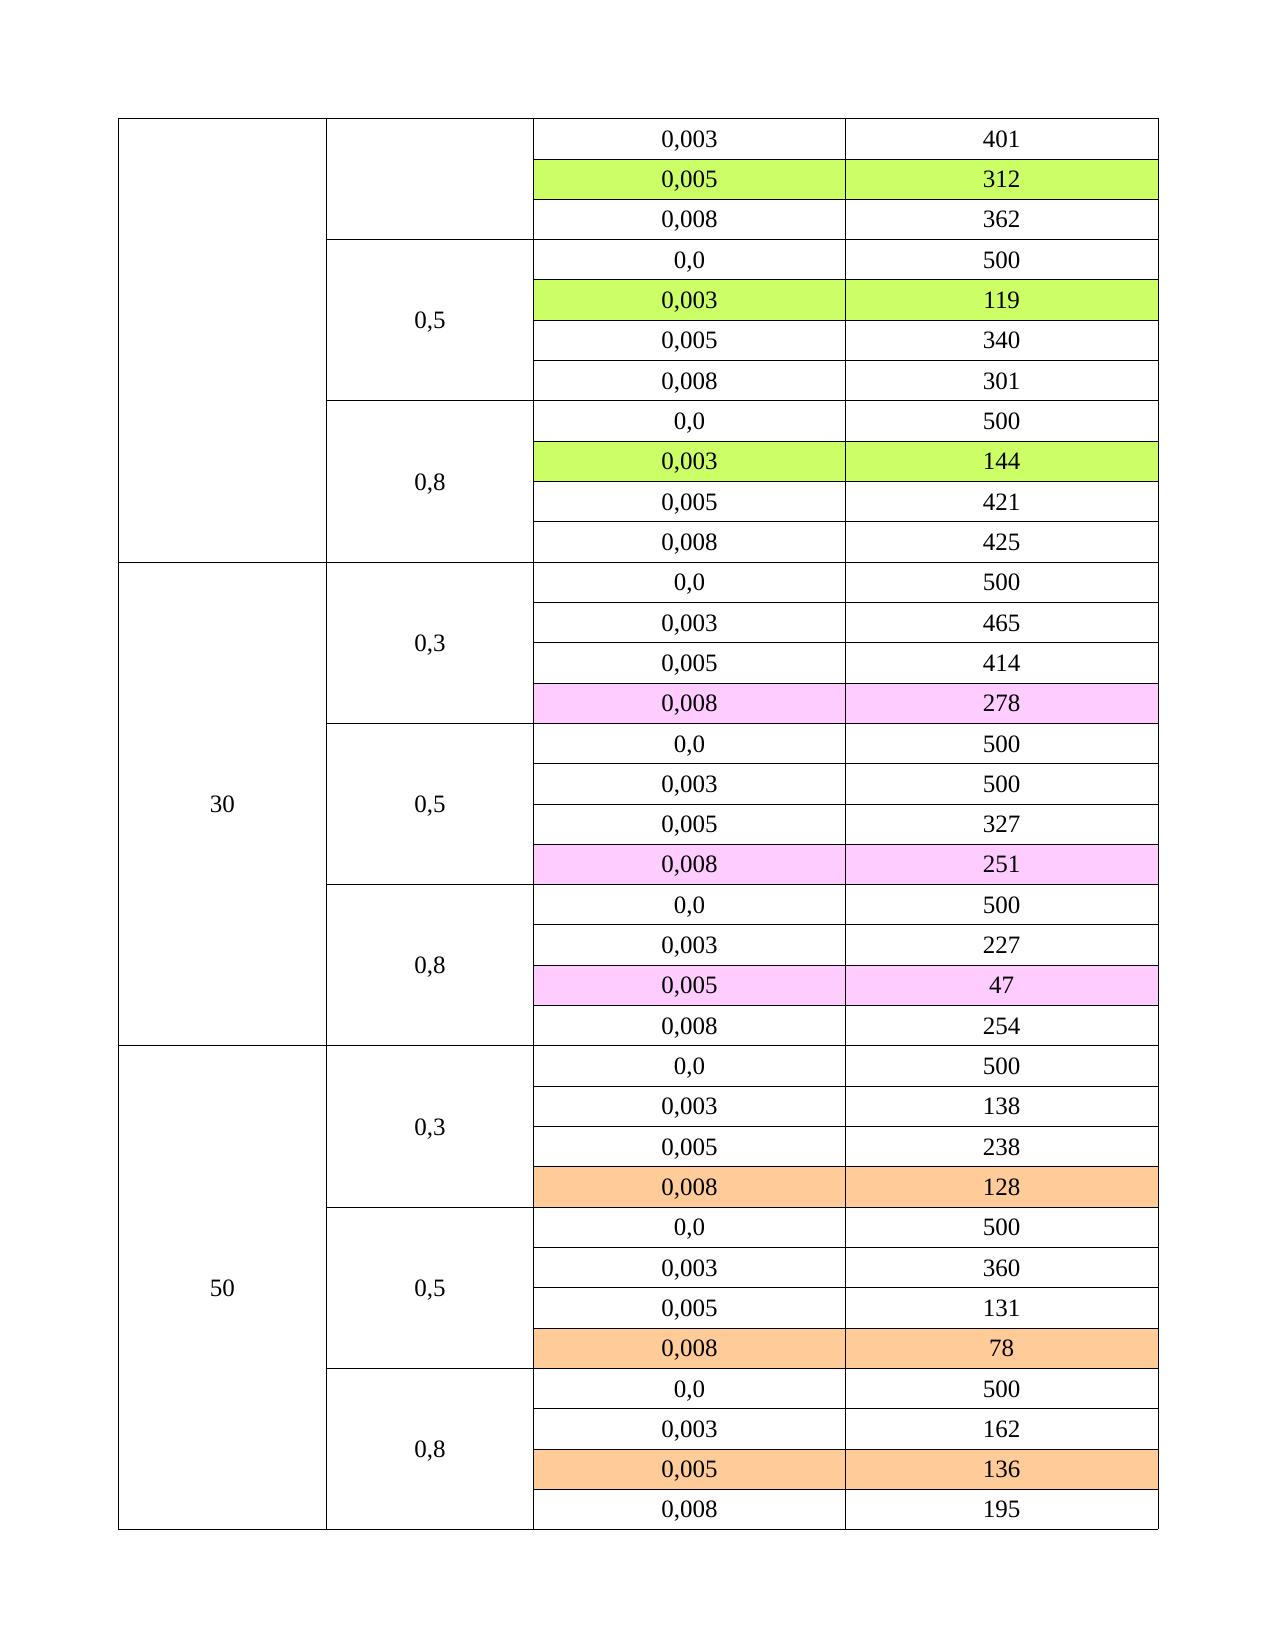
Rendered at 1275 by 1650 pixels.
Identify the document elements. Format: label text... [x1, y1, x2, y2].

table_cell 0,0 [534, 724, 845, 763]
table_cell 195 [846, 1490, 1158, 1529]
table_cell 0,008 [534, 361, 845, 400]
table_cell [119, 119, 326, 562]
table_cell 0,008 [534, 522, 845, 562]
table_cell 0,8 [327, 885, 533, 1045]
table_cell 0,003 [534, 603, 845, 642]
table_cell 401 [846, 119, 1158, 158]
table_cell [327, 119, 533, 239]
table_cell 0,005 [534, 805, 845, 844]
table_cell 500 [846, 885, 1158, 924]
table_cell 0,005 [534, 160, 845, 199]
table_cell 0,003 [534, 119, 845, 158]
table_cell 500 [846, 1046, 1158, 1086]
table_cell 0,0 [534, 1208, 845, 1247]
table_cell 144 [846, 442, 1158, 481]
table_cell 327 [846, 805, 1158, 844]
table_cell 500 [846, 724, 1158, 763]
table_cell 138 [846, 1087, 1158, 1126]
table_cell 0,5 [327, 240, 533, 400]
table_cell 0,008 [534, 200, 845, 239]
table_cell 301 [846, 361, 1158, 400]
table_cell 0,003 [534, 1248, 845, 1287]
table_cell 0,8 [327, 1369, 533, 1529]
table_cell 0,008 [534, 1006, 845, 1045]
table_cell 0,005 [534, 1450, 845, 1489]
table_cell 360 [846, 1248, 1158, 1287]
table_cell 136 [846, 1450, 1158, 1489]
table_cell 312 [846, 160, 1158, 199]
table_cell 254 [846, 1006, 1158, 1045]
table_cell 78 [846, 1329, 1158, 1368]
table_cell 0,0 [534, 240, 845, 279]
table_cell 0,003 [534, 442, 845, 481]
table_cell 0,003 [534, 280, 845, 320]
table_cell 0,005 [534, 966, 845, 1005]
table_cell 0,8 [327, 401, 533, 562]
table_cell 0,0 [534, 563, 845, 602]
table_cell 0,3 [327, 563, 533, 723]
table_cell 500 [846, 1369, 1158, 1408]
table_cell 0,0 [534, 885, 845, 924]
table_cell 0,003 [534, 1087, 845, 1126]
table_cell 0,0 [534, 1046, 845, 1086]
table_cell 0,5 [327, 1208, 533, 1368]
table_cell 0,003 [534, 764, 845, 803]
table_cell 0,008 [534, 1329, 845, 1368]
table_cell 414 [846, 643, 1158, 682]
table_cell 421 [846, 482, 1158, 521]
table_cell 47 [846, 966, 1158, 1005]
table_cell 0,008 [534, 684, 845, 723]
table_cell 0,005 [534, 482, 845, 521]
table_cell 500 [846, 1208, 1158, 1247]
table_cell 162 [846, 1409, 1158, 1448]
table_cell 227 [846, 925, 1158, 965]
table_cell 500 [846, 563, 1158, 602]
table_cell 0,008 [534, 1490, 845, 1529]
table_cell 0,008 [534, 1167, 845, 1207]
table_cell 50 [119, 1046, 326, 1529]
table_cell 362 [846, 200, 1158, 239]
table_cell 131 [846, 1288, 1158, 1327]
table_cell 238 [846, 1127, 1158, 1166]
table_cell 500 [846, 240, 1158, 279]
table_cell 251 [846, 845, 1158, 884]
table_cell 0,005 [534, 321, 845, 360]
table_cell 425 [846, 522, 1158, 562]
table_cell 0,5 [327, 724, 533, 884]
table_cell 0,003 [534, 925, 845, 965]
table_cell 0,0 [534, 401, 845, 441]
table_cell 128 [846, 1167, 1158, 1207]
table_cell 0,003 [534, 1409, 845, 1448]
table_cell 278 [846, 684, 1158, 723]
table_cell 30 [119, 563, 326, 1045]
table_cell 0,008 [534, 845, 845, 884]
table_cell 0,3 [327, 1046, 533, 1207]
table_cell 465 [846, 603, 1158, 642]
table_cell 500 [846, 764, 1158, 803]
table_cell 0,005 [534, 1288, 845, 1327]
table_cell 0,0 [534, 1369, 845, 1408]
table_cell 0,005 [534, 643, 845, 682]
table_cell 119 [846, 280, 1158, 320]
table_cell 500 [846, 401, 1158, 441]
table_cell 0,005 [534, 1127, 845, 1166]
table_cell 340 [846, 321, 1158, 360]
